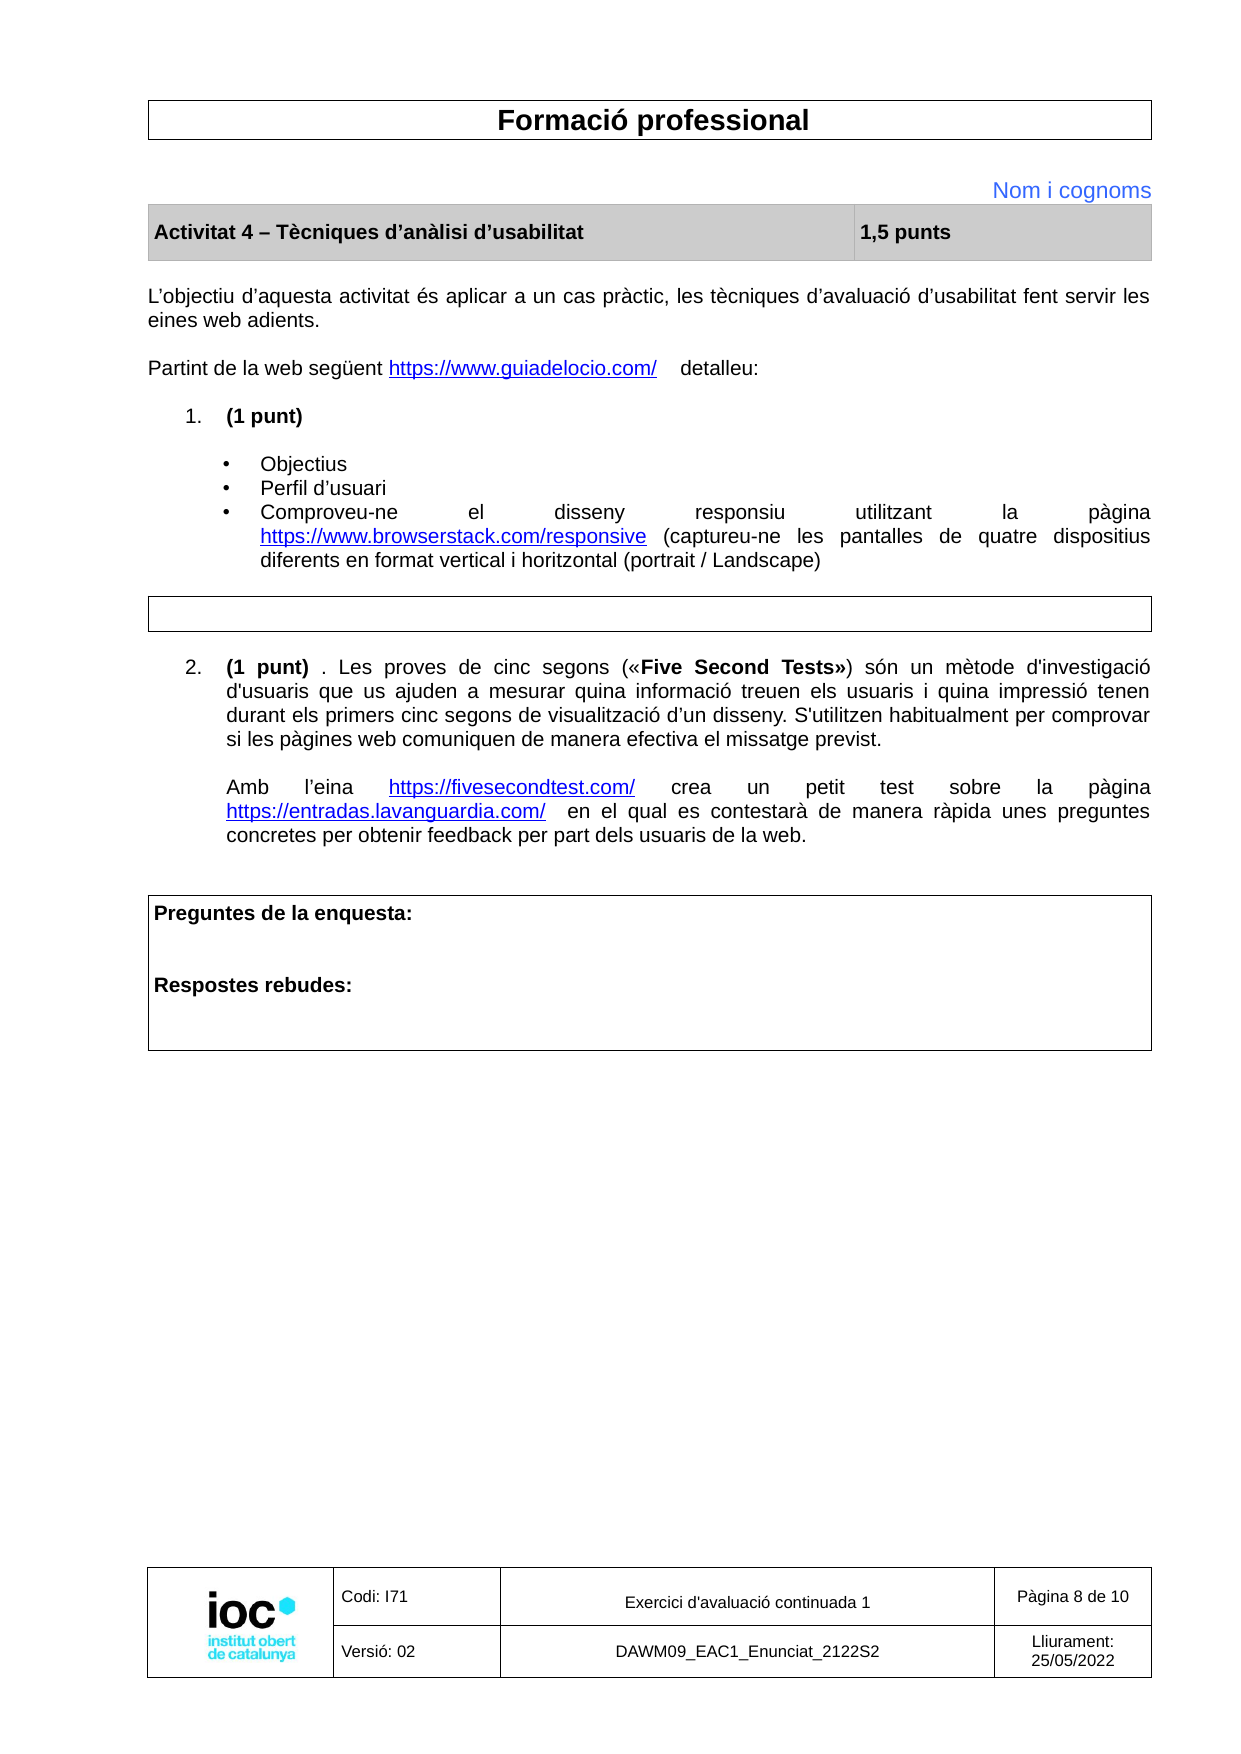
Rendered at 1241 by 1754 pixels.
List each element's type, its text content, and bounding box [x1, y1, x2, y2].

table_header 1,5 punts [855, 205, 1151, 260]
table_header Activitat 4 – Tècniques d’anàlisi d’usabilitat [149, 205, 854, 260]
table_header Preguntes de la enquesta: Respostes rebudes: [149, 896, 1151, 1050]
text Partint de la web següent https://www.guiadelocio.com/ detalleu: [148, 356, 1151, 380]
table_header [149, 597, 1151, 631]
list Objectius [223, 452, 1151, 476]
picture [195, 1577, 309, 1673]
list Amb l’eina https://fivesecondtest.com/ crea un petit test sobre la pàgina https://entradas.lavanguardia.com/ en el qual es contestarà de manera ràpida unes preguntes concretes per obtenir feedback per part dels usuaris de la web. [185, 775, 1151, 847]
list (1 punt) . Les proves de cinc segons («Five Second Tests») són un mètode d'investigació d'usuaris que us ajuden a mesurar quina informació treuen els usuaris i quina impressió tenen durant els primers cinc segons de visualització d’un disseny. S'utilitzen habitualment per comprovar si les pàgines web comuniquen de manera efectiva el missatge previst. [185, 655, 1151, 751]
list Comproveu-ne el disseny responsiu utilitzant la pàgina https://www.browserstack.com/responsive (captureu-ne les pantalles de quatre dispositius diferents en format vertical i horitzontal (portrait / Landscape) [223, 500, 1151, 572]
list Perfil d’usuari [223, 476, 1151, 500]
list (1 punt) [185, 404, 1151, 428]
text L’objectiu d’aquesta activitat és aplicar a un cas pràctic, les tècniques d’avaluació d’usabilitat fent servir les eines web adients. [148, 284, 1151, 332]
